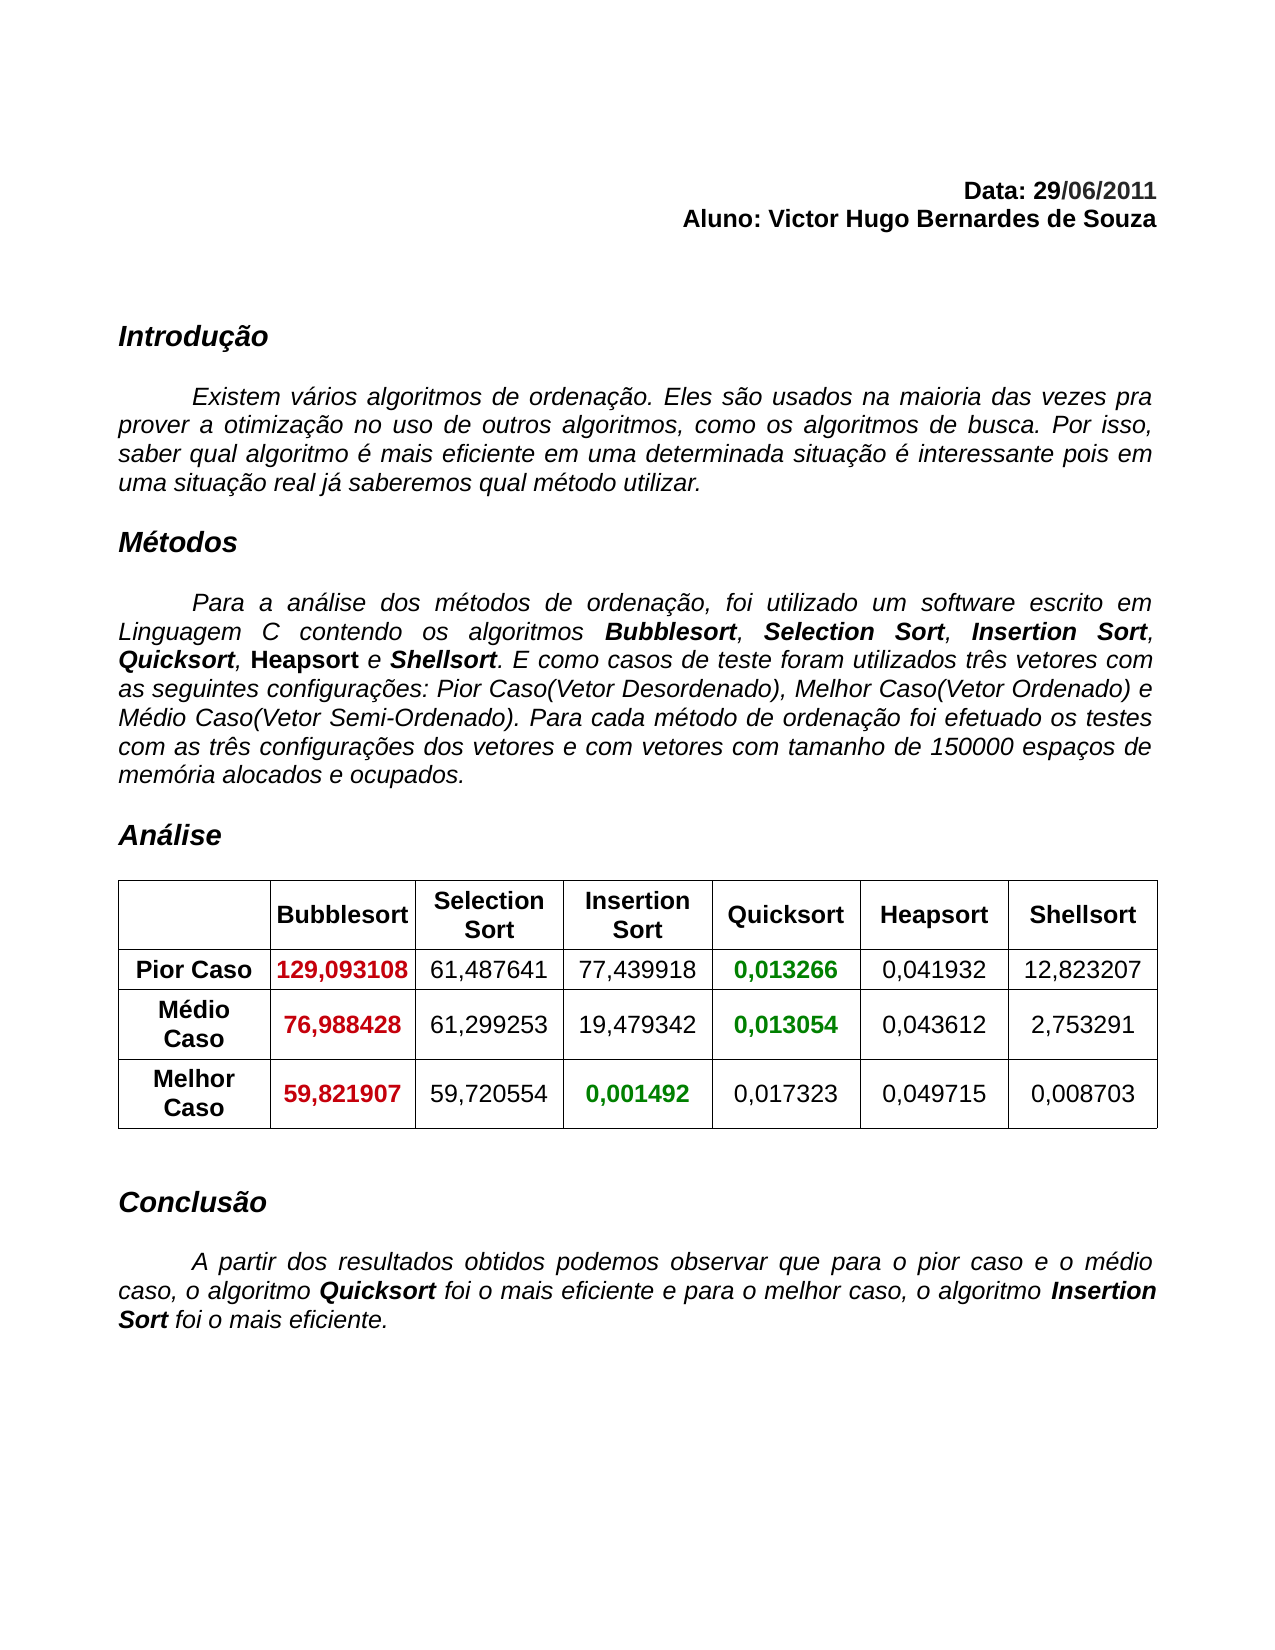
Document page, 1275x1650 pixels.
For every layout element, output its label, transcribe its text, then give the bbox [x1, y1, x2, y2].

text Introdução [118, 319, 1157, 353]
table_header Bubblesort [271, 881, 415, 949]
table_cell 0,001492 [564, 1060, 712, 1127]
table_cell 2,753291 [1009, 990, 1157, 1058]
table_cell 77,439918 [564, 950, 712, 989]
table_cell Médio Caso [119, 990, 270, 1058]
table_cell 61,487641 [416, 950, 563, 989]
table_header Insertion Sort [564, 881, 712, 949]
table_cell 0,043612 [861, 990, 1008, 1058]
table_cell 61,299253 [416, 990, 563, 1058]
table_cell 0,008703 [1009, 1060, 1157, 1127]
table_cell 0,049715 [861, 1060, 1008, 1127]
table_cell 0,013054 [713, 990, 860, 1058]
table_header Selection Sort [416, 881, 563, 949]
text Existem vários algoritmos de ordenação. Eles são usados na maioria das vezes pra prover a otimização no uso de outros algoritmos, como os algoritmos de busca. Por isso, saber qual algoritmo é mais eficiente em uma determinada situação é interessante pois em uma situação real já saberemos qual método utilizar. [118, 382, 1157, 497]
table_header [119, 881, 270, 949]
table_cell 59,821907 [271, 1060, 415, 1127]
table_header Shellsort [1009, 881, 1157, 949]
table_cell 19,479342 [564, 990, 712, 1058]
text Data: 29/06/2011 [118, 176, 1157, 204]
text Aluno: Victor Hugo Bernardes de Souza [118, 204, 1157, 233]
table_cell 129,093108 [271, 950, 415, 989]
table_cell 0,013266 [713, 950, 860, 989]
text Métodos [118, 525, 1157, 559]
text Análise [118, 818, 1157, 851]
text A partir dos resultados obtidos podemos observar que para o pior caso e o médio caso, o algoritmo Quicksort foi o mais eficiente e para o melhor caso, o algoritmo Insertion Sort foi o mais eficiente. [118, 1247, 1157, 1334]
table_cell 59,720554 [416, 1060, 563, 1127]
table_cell Melhor Caso [119, 1060, 270, 1127]
table_cell 12,823207 [1009, 950, 1157, 989]
table_cell 0,041932 [861, 950, 1008, 989]
text Para a análise dos métodos de ordenação, foi utilizado um software escrito em Linguagem C contendo os algoritmos Bubblesort, Selection Sort, Insertion Sort, Quicksort, Heapsort e Shellsort. E como casos de teste foram utilizados três vetores com as seguintes configurações: Pior Caso(Vetor Desordenado), Melhor Caso(Vetor Ordenado) e Médio Caso(Vetor Semi-Ordenado). Para cada método de ordenação foi efetuado os testes com as três configurações dos vetores e com vetores com tamanho de 150000 espaços de memória alocados e ocupados. [118, 588, 1157, 789]
table_header Heapsort [861, 881, 1008, 949]
table_cell 76,988428 [271, 990, 415, 1058]
table_header Quicksort [713, 881, 860, 949]
table_cell Pior Caso [119, 950, 270, 989]
text Conclusão [118, 1185, 1157, 1219]
table_cell 0,017323 [713, 1060, 860, 1127]
